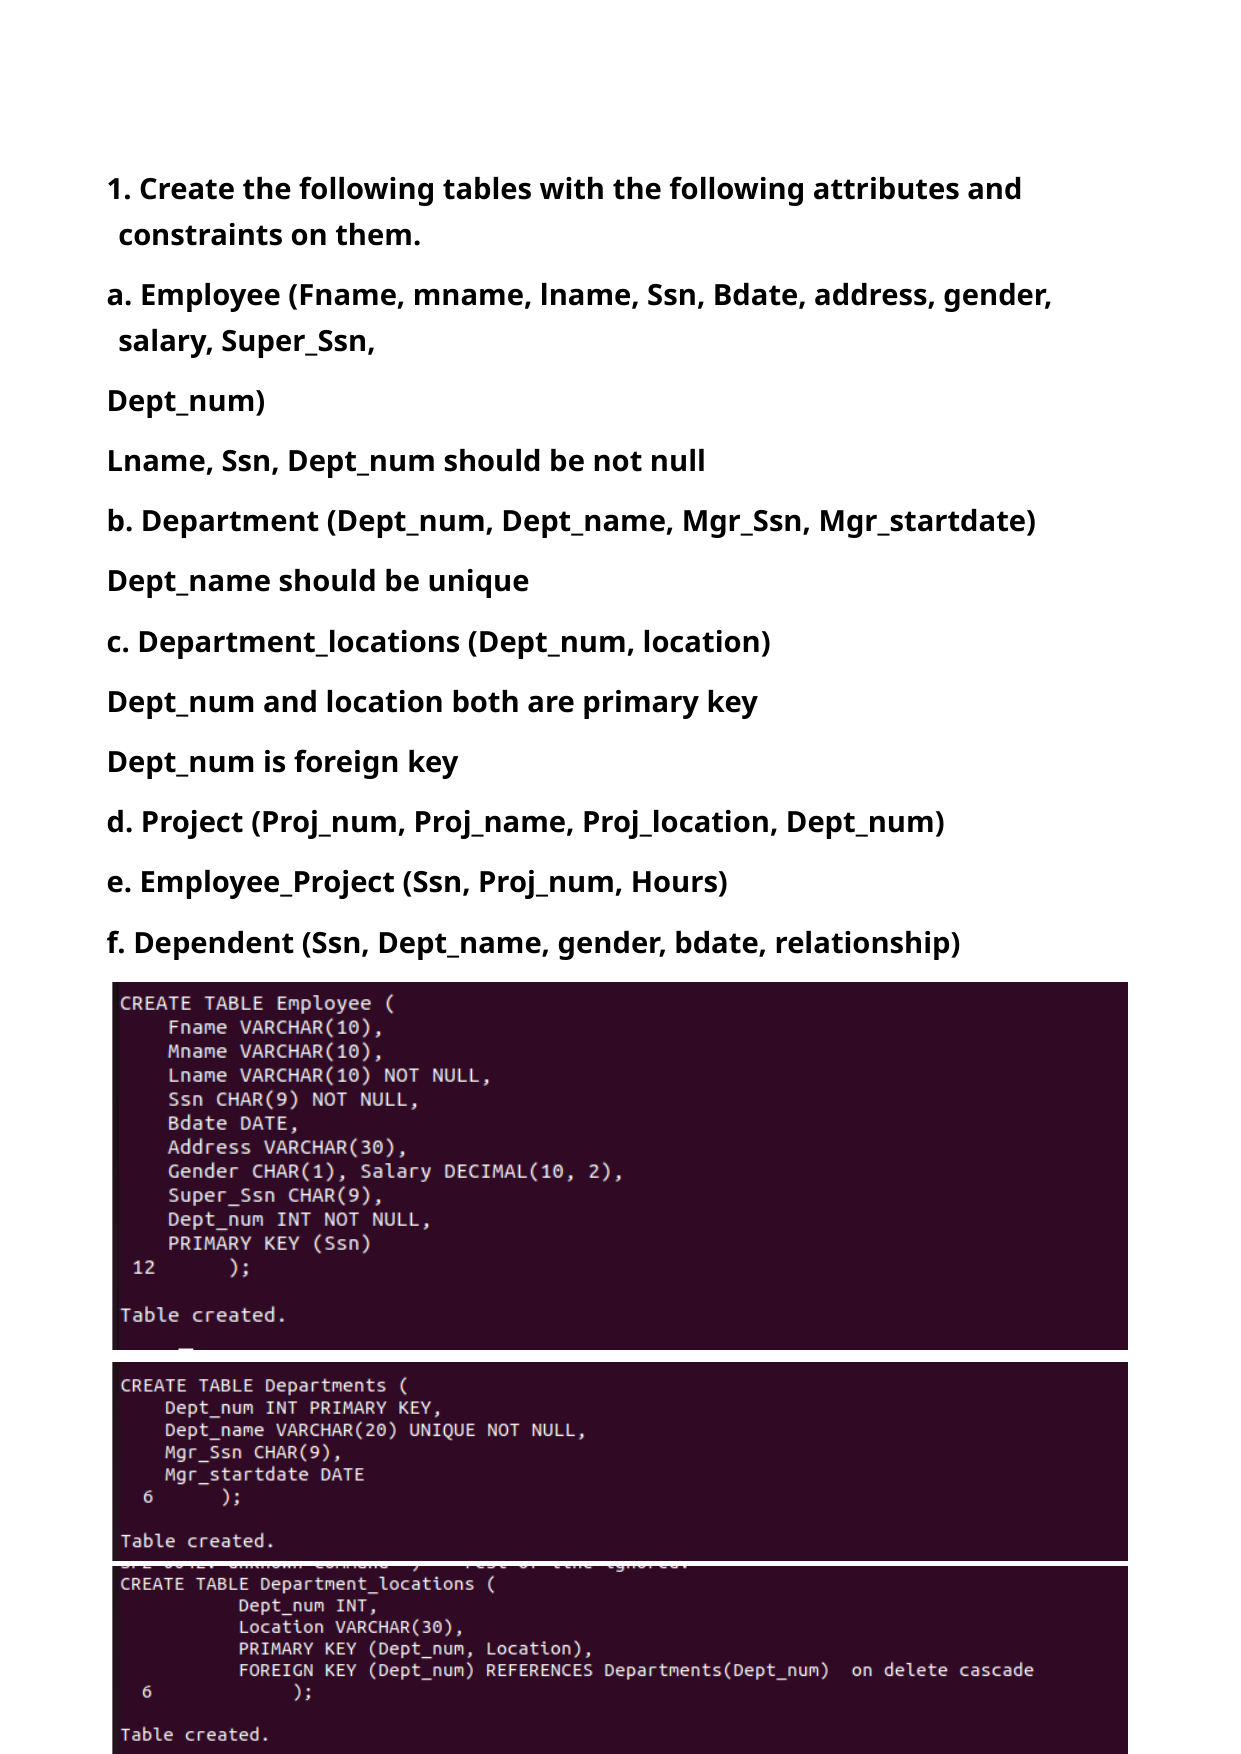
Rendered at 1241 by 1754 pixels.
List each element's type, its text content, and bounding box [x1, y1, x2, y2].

text a. Employee (Fname, mname, lname, Ssn, Bdate, address, gender, salary, Super_Ssn, [106, 274, 1122, 359]
picture [112, 1362, 1128, 1561]
text b. Department (Dept_num, Dept_name, Mgr_Ssn, Mgr_startdate) [106, 501, 1122, 540]
text Dept_name should be unique [106, 561, 1122, 600]
text 1. Create the following tables with the following attributes and constraints on them. [106, 168, 1122, 254]
text d. Project (Proj_num, Proj_name, Proj_location, Dept_num) [106, 802, 1122, 841]
picture [112, 1566, 1128, 1754]
text Dept_num is foreign key [106, 741, 1122, 781]
text Dept_num) [106, 380, 1122, 420]
text f. Dependent (Ssn, Dept_name, gender, bdate, relationship) [106, 922, 1122, 962]
picture [112, 982, 1128, 1350]
text e. Employee_Project (Ssn, Proj_num, Hours) [106, 862, 1122, 901]
text Lname, Ssn, Dept_num should be not null [106, 440, 1122, 480]
text c. Department_locations (Dept_num, location) [106, 621, 1122, 661]
text Dept_num and location both are primary key [106, 681, 1122, 721]
